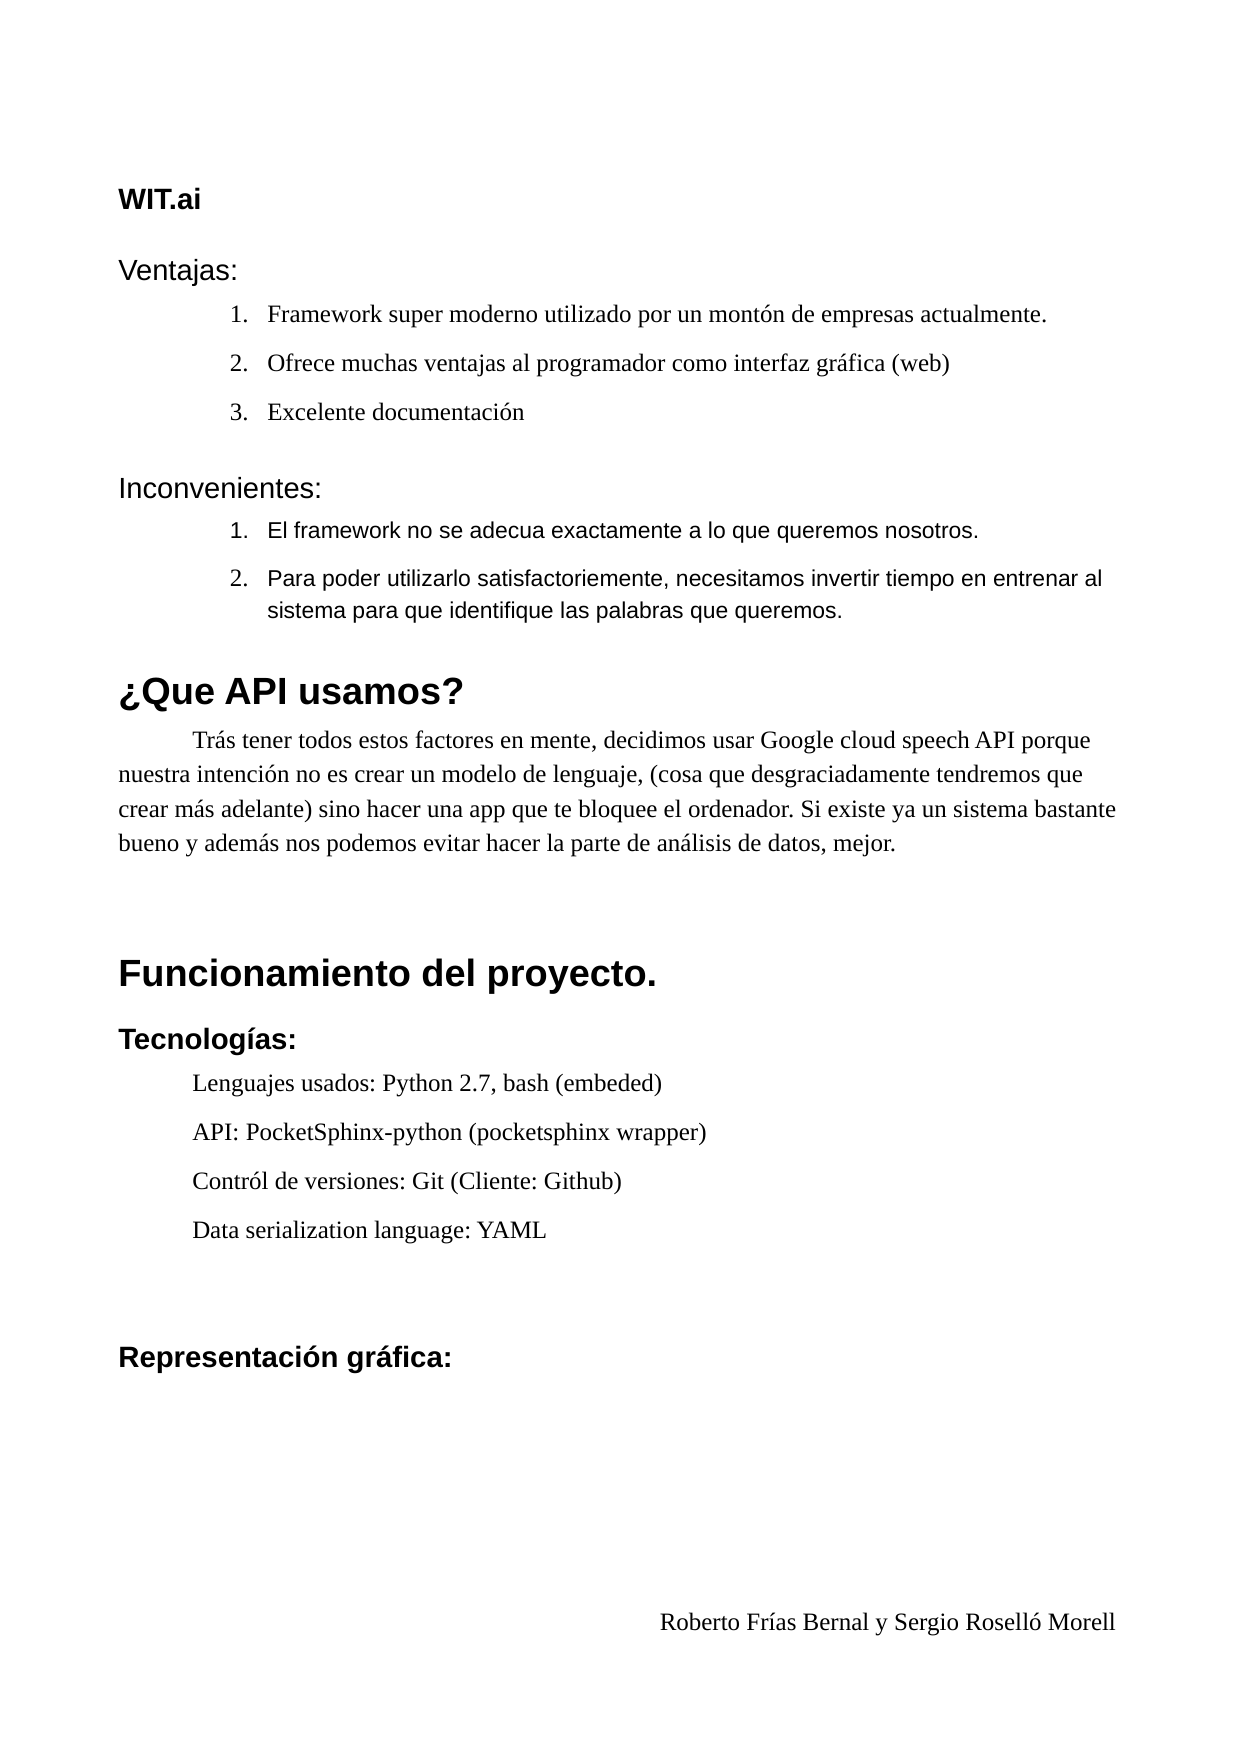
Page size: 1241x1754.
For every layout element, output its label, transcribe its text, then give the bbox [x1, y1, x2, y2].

text Data serialization language: YAML [118, 1215, 1122, 1244]
subtitle Tecnologías: [118, 1022, 1122, 1056]
subtitle Inconvenientes: [118, 471, 1122, 505]
text Trás tener todos estos factores en mente, decidimos usar Google cloud speech API porque nuestra intención no es crear un modelo de lenguaje, (cosa que desgraciadamente tendremos que crear más adelante) sino hacer una app que te bloquee el ordenador. Si existe ya un sistema bastante bueno y además nos podemos evitar hacer la parte de análisis de datos, mejor. [118, 725, 1122, 857]
subtitle ¿Que API usamos? [118, 668, 1122, 712]
subtitle WIT.ai [118, 182, 1122, 216]
list Excelente documentación [229, 397, 1122, 426]
subtitle Ventajas: [118, 253, 1122, 287]
list Para poder utilizarlo satisfactoriemente, necesitamos invertir tiempo en entrenar al sistema para que identifique las palabras que queremos. [229, 563, 1122, 624]
text Lenguajes usados: Python 2.7, bash (embeded) [118, 1068, 1122, 1097]
subtitle Funcionamiento del proyecto. [118, 951, 1122, 995]
text API: PocketSphinx-python (pocketsphinx wrapper) [118, 1117, 1122, 1146]
subtitle Representación gráfica: [118, 1340, 1122, 1374]
list Framework super moderno utilizado por un montón de empresas actualmente. [229, 299, 1122, 328]
list Ofrece muchas ventajas al programador como interfaz gráfica (web) [229, 348, 1122, 377]
text Contról de versiones: Git (Cliente: Github) [118, 1166, 1122, 1195]
list El framework no se adecua exactamente a lo que queremos nosotros. [229, 517, 1122, 544]
